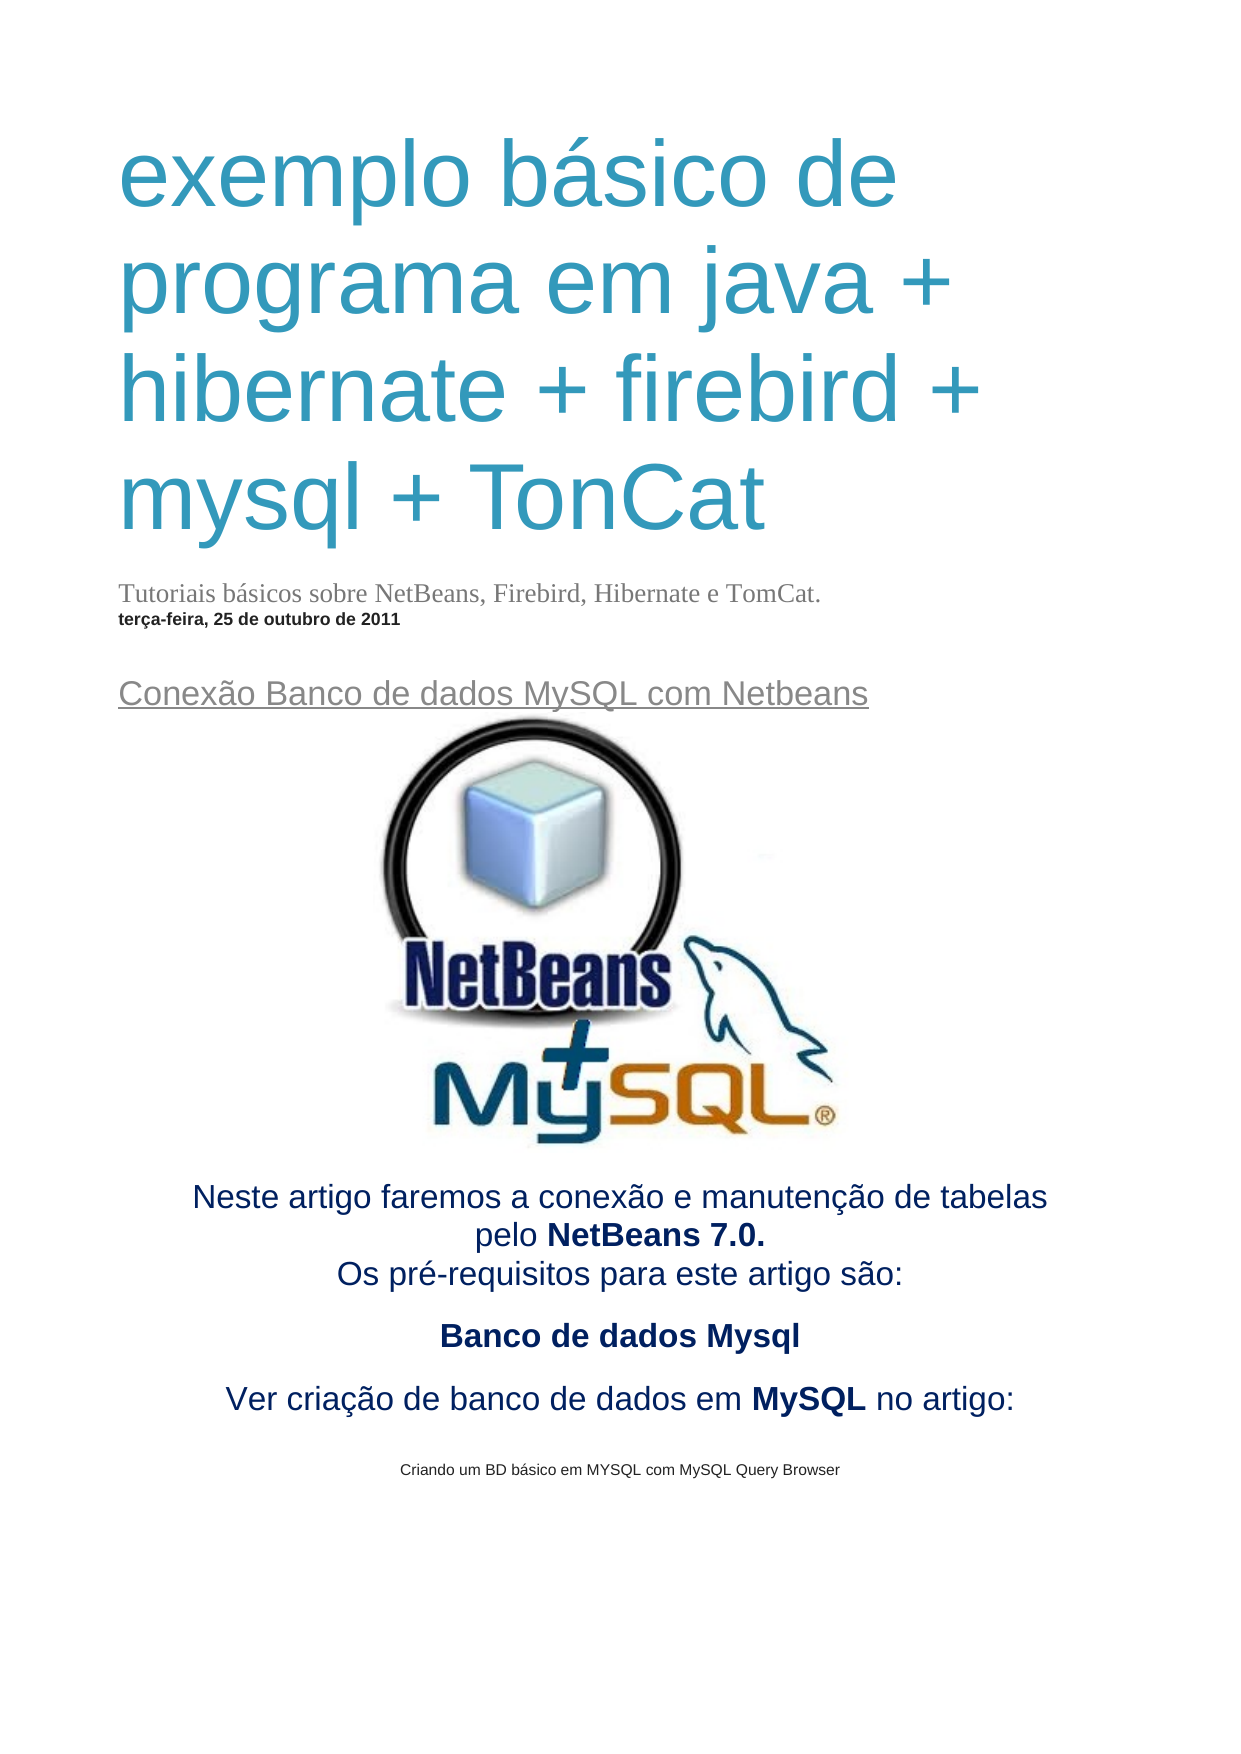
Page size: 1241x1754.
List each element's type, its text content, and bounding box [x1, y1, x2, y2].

text Banco de dados Mysql [118, 1316, 1122, 1355]
text Conexão Banco de dados MySQL com Netbeans [118, 673, 1122, 712]
text Ver criação de banco de dados em MySQL no artigo: [118, 1379, 1122, 1417]
text Criando um BD básico em MYSQL com MySQL Query Browser [118, 1461, 1122, 1479]
text Neste artigo faremos a conexão e manutenção de tabelas pelo NetBeans 7.0. [118, 1177, 1122, 1254]
text Tutoriais básicos sobre NetBeans, Firebird, Hibernate e TomCat. [118, 577, 1122, 609]
text terça-feira, 25 de outubro de 2011 [118, 609, 1122, 629]
text exemplo básico de programa em java + hibernate + firebird + mysql + TonCat [118, 118, 1122, 549]
text Os pré-requisitos para este artigo são: [118, 1254, 1122, 1292]
